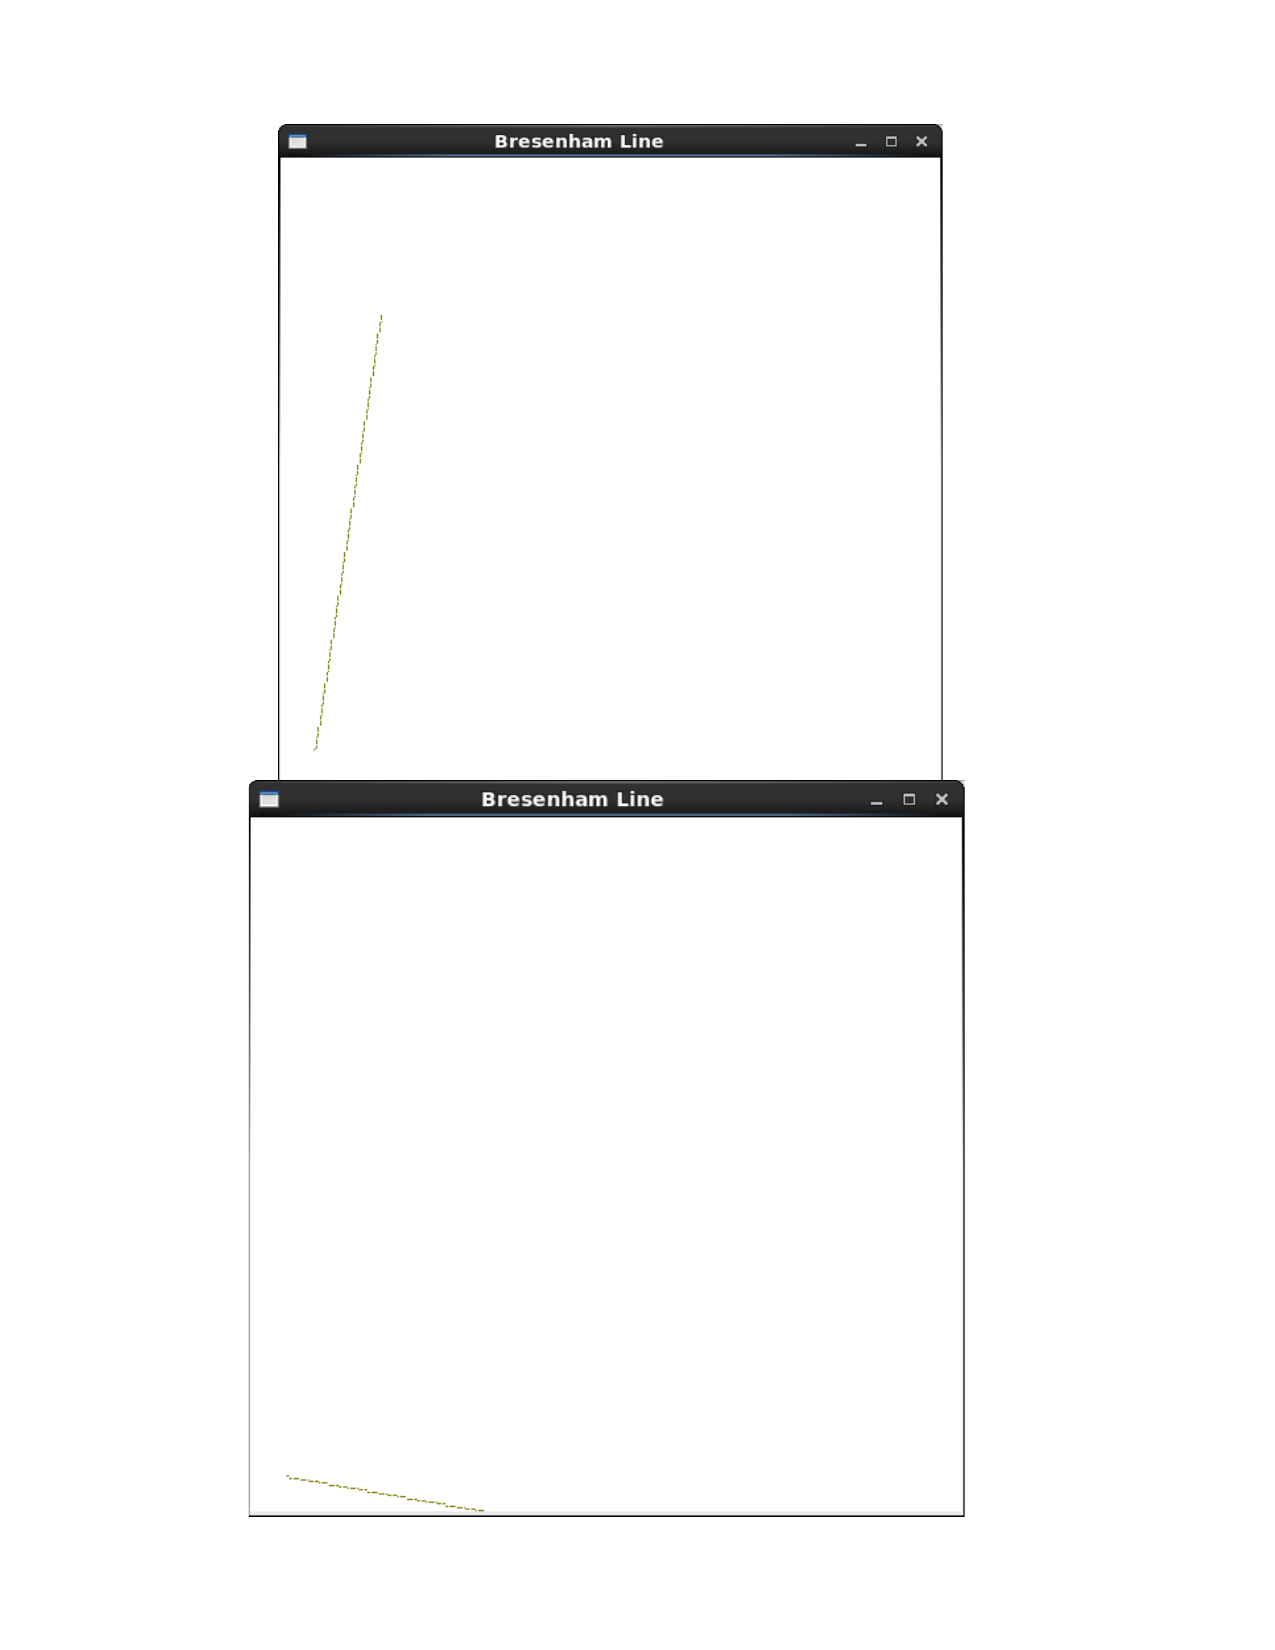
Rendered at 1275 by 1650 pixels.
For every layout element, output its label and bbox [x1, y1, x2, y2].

picture [248, 124, 965, 1517]
